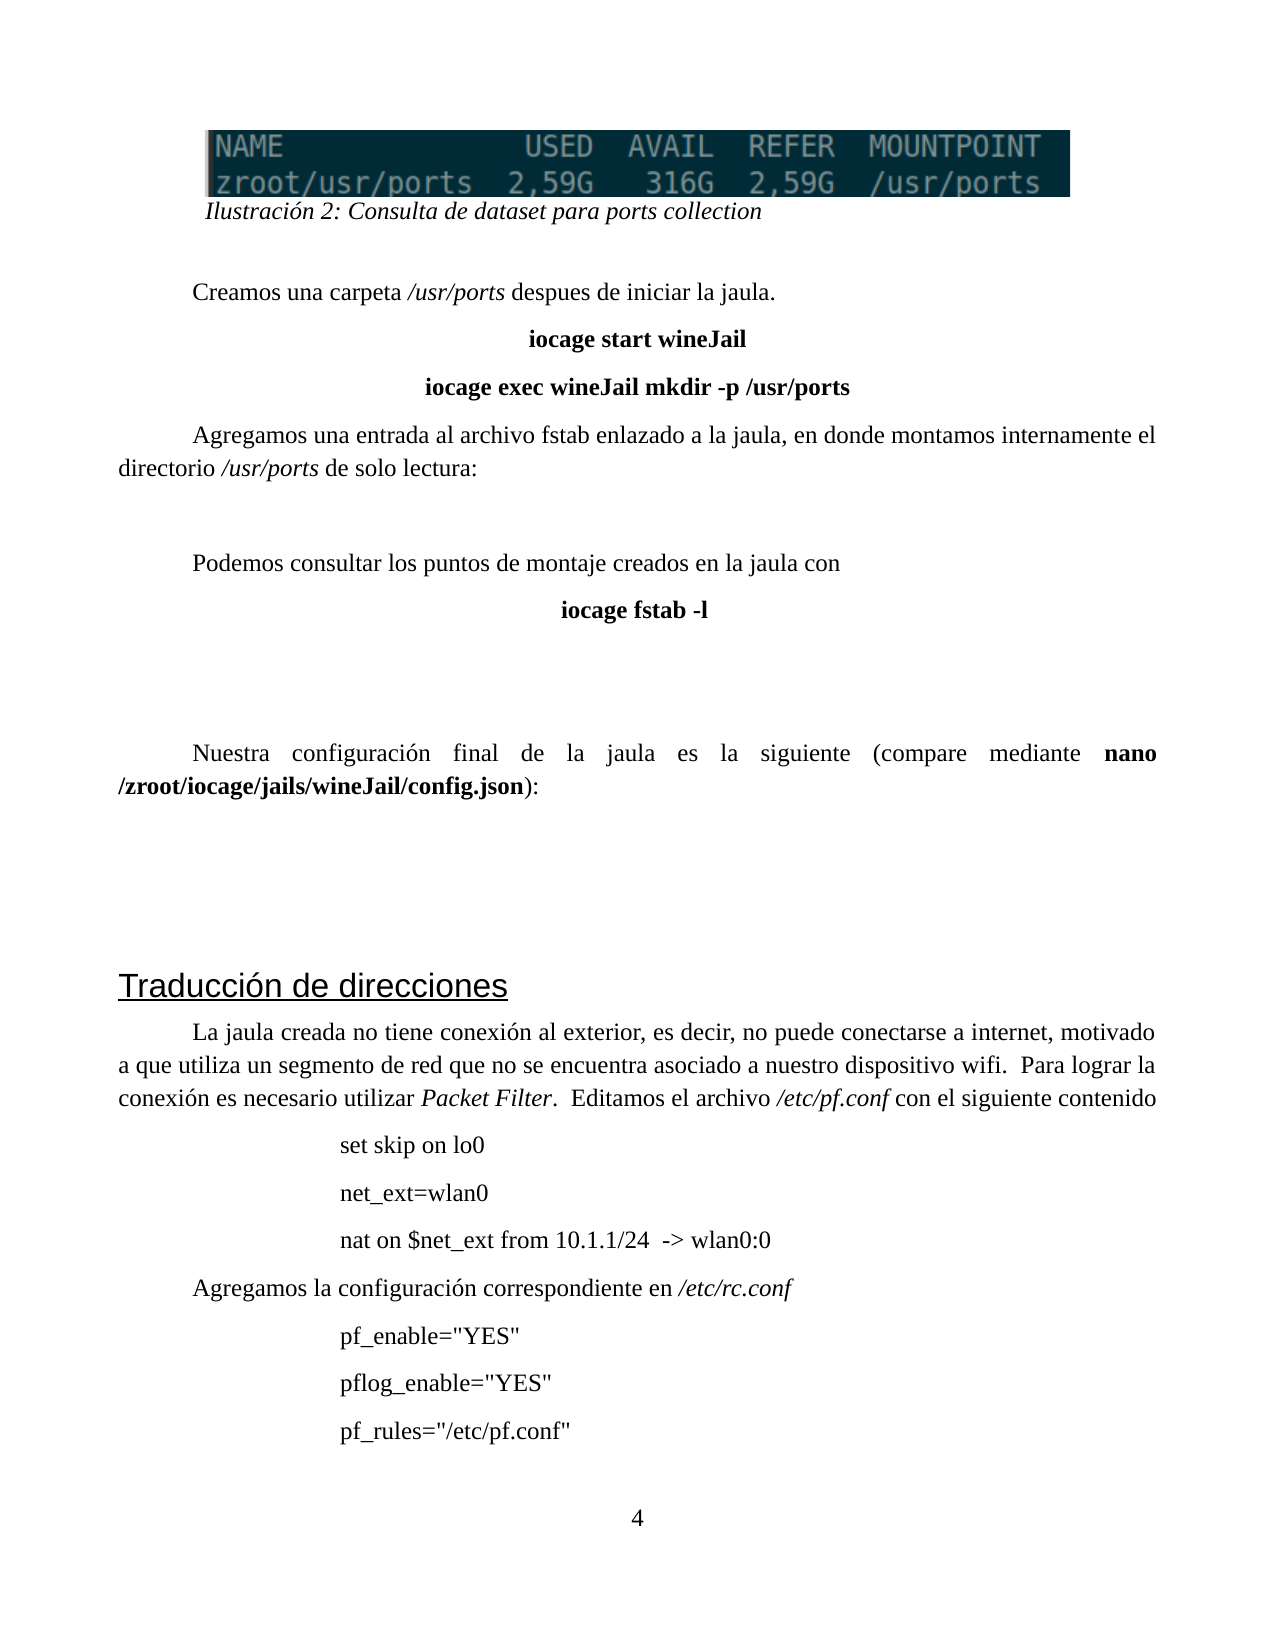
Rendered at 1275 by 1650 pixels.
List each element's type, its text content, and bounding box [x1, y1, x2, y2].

picture [338, 176, 351, 193]
text iocage exec wineJail mkdir -p /usr/ports [118, 372, 1157, 401]
picture [459, 176, 471, 193]
text pf_enable="YES" [118, 1321, 1157, 1349]
picture [647, 171, 661, 193]
text Nuestra configuración final de la jaula es la siguiente (compare mediante nano /zroot/iocage/jails/wineJail/config.json): [118, 738, 1157, 800]
text pf_rules="/etc/pf.conf" [118, 1416, 1157, 1445]
picture [441, 171, 454, 193]
picture [803, 135, 834, 157]
picture [870, 135, 989, 157]
picture [681, 171, 714, 193]
picture [510, 171, 523, 193]
picture [204, 130, 213, 197]
text Ilustración 2: Consulta de dataset para ports collection [205, 197, 1070, 225]
picture [544, 135, 558, 157]
subtitle Traducción de direcciones [118, 966, 1157, 1004]
picture [871, 171, 884, 197]
picture [561, 171, 593, 193]
picture [357, 176, 369, 193]
text Podemos consultar los puntos de montaje creados en la jaula con [118, 548, 1157, 577]
picture [751, 171, 764, 193]
text La jaula creada no tiene conexión al exterior, es decir, no puede conectarse a internet, motivado a que utiliza un segmento de red que no se encuentra asociado a nuestro dispositivo wifi. Para lograr la conexión es necesario utilizar Packet Filter. Editamos el archivo /etc/pf.conf con el siguiente contenido [118, 1017, 1157, 1111]
text Agregamos una entrada al archivo fstab enlazado a la jaula, en donde montamos internamente el directorio /usr/ports de solo lectura: [118, 420, 1157, 481]
picture [629, 135, 645, 157]
text pflog_enable="YES" [118, 1368, 1157, 1397]
picture [646, 135, 662, 157]
picture [562, 135, 593, 157]
picture [940, 171, 953, 197]
picture [906, 176, 919, 193]
picture [958, 176, 989, 197]
picture [544, 171, 557, 193]
picture [683, 135, 695, 157]
picture [1009, 171, 1022, 193]
text net_ext=wlan0 [118, 1178, 1157, 1207]
text Creamos una carpeta /usr/ports despues de iniciar la jaula. [118, 277, 1157, 306]
picture [237, 176, 249, 193]
picture [889, 176, 901, 193]
picture [527, 135, 541, 157]
picture [218, 176, 230, 193]
text Agregamos la configuración correspondiente en /etc/rc.conf [118, 1273, 1157, 1302]
picture [321, 176, 333, 193]
text nat on $net_ext from 10.1.1/24 -> wlan0:0 [118, 1226, 1157, 1254]
picture [269, 135, 283, 157]
picture [426, 176, 438, 193]
picture [251, 176, 283, 193]
picture [785, 171, 798, 193]
picture [786, 135, 800, 156]
picture [1027, 176, 1039, 193]
picture [664, 135, 679, 157]
picture [666, 171, 679, 193]
picture [303, 171, 316, 197]
picture [372, 171, 385, 197]
picture [390, 176, 421, 197]
text iocage fstab -l [118, 596, 1157, 624]
picture [802, 171, 834, 193]
picture [994, 176, 1006, 193]
picture [699, 135, 714, 157]
picture [768, 135, 782, 157]
picture [771, 189, 777, 197]
picture [1009, 135, 1041, 157]
picture [993, 135, 1005, 157]
picture [217, 135, 266, 157]
text set skip on lo0 [118, 1130, 1157, 1159]
picture [530, 189, 536, 197]
picture [750, 135, 765, 157]
picture [926, 176, 937, 193]
text iocage start wineJail [118, 324, 1157, 353]
picture [286, 171, 299, 193]
